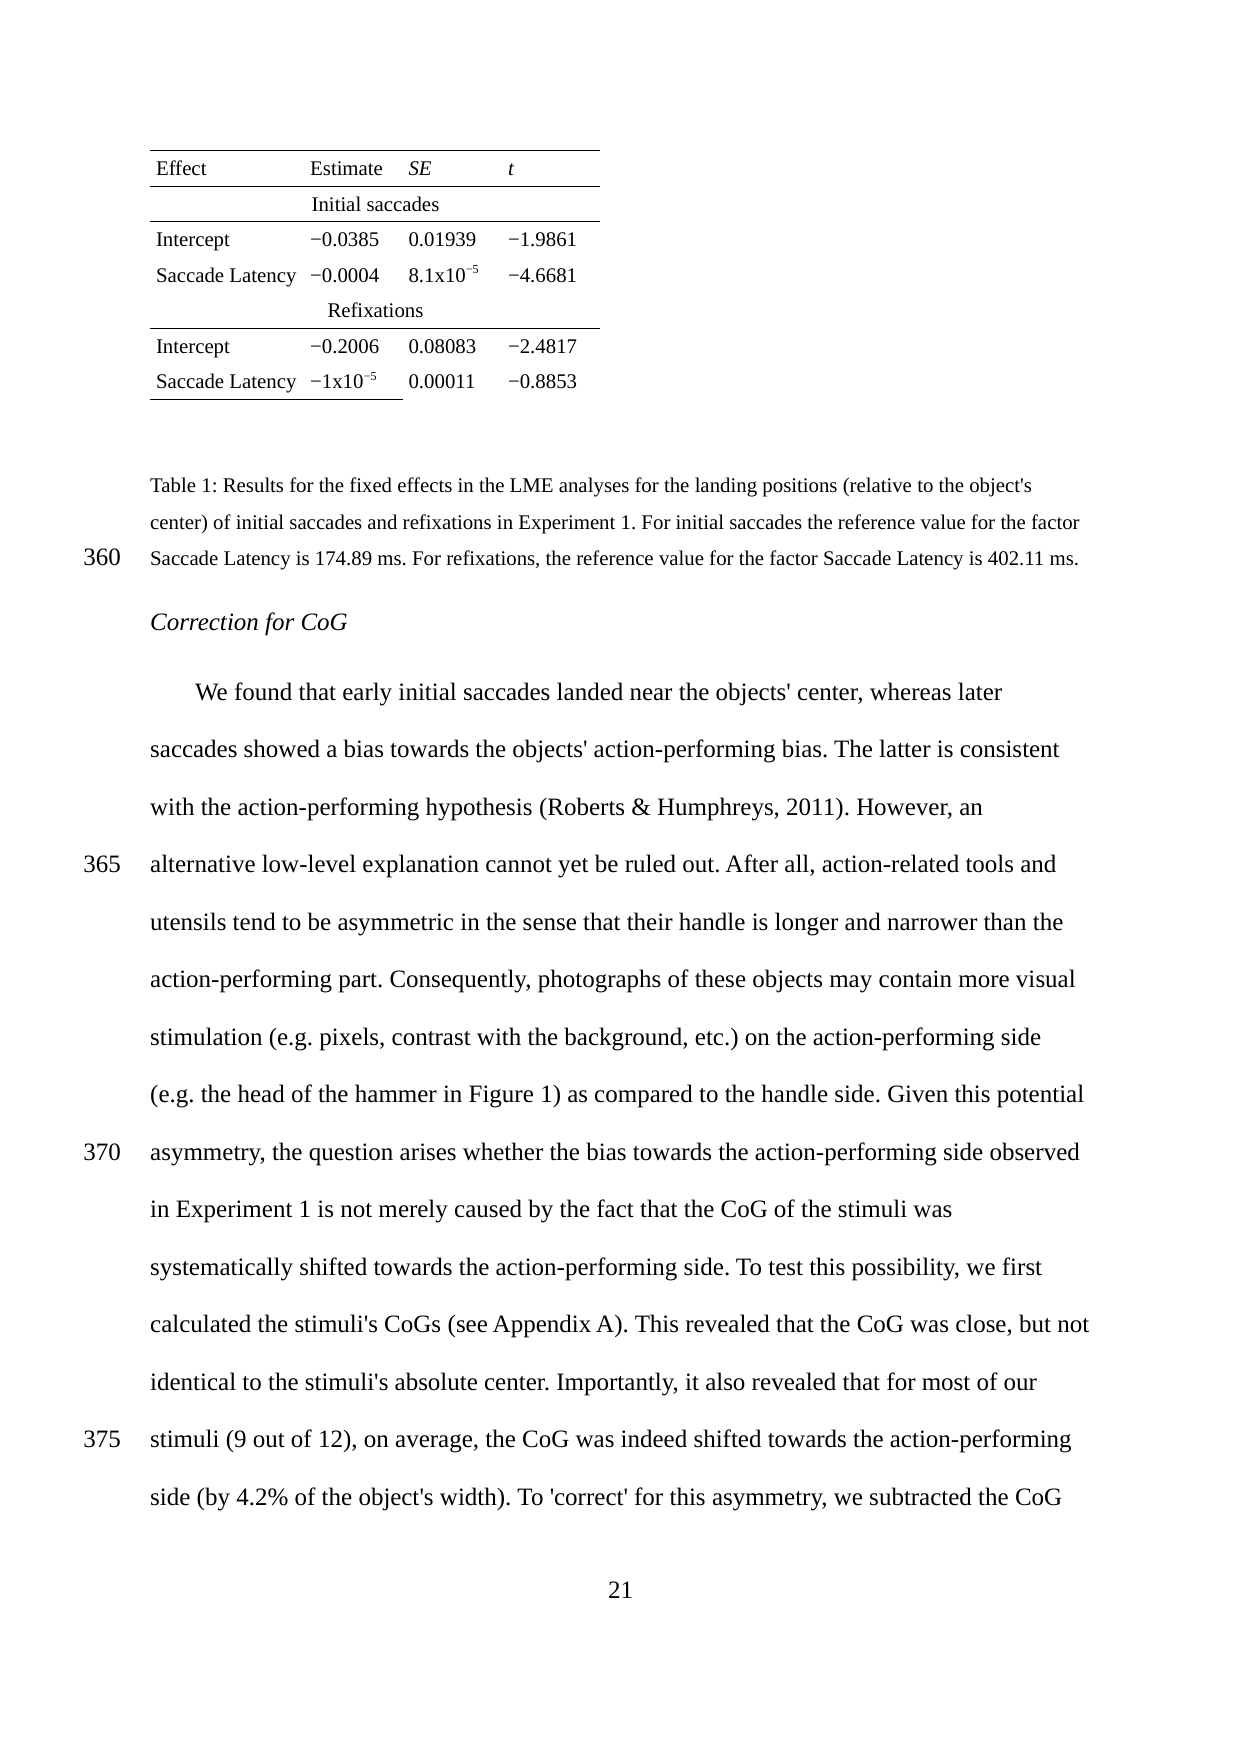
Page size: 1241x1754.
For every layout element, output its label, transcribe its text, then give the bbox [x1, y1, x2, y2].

table_cell 0.08083 [403, 329, 502, 363]
text We found that early initial saccades landed near the objects' center, whereas later saccades showed a bias towards the objects' action-performing bias. The latter is consistent with the action-performing hypothesis (Roberts & Humphreys, 2011). However, an alternative low-level explanation cannot yet be ruled out. After all, action-related tools and utensils tend to be asymmetric in the sense that their handle is longer and narrower than the action-performing part. Consequently, photographs of these objects may contain more visual stimulation (e.g. pixels, contrast with the background, etc.) on the action-performing side (e.g. the head of the hammer in Figure 1) as compared to the handle side. Given this potential asymmetry, the question arises whether the bias towards the action-performing side observed in Experiment 1 is not merely caused by the fact that the CoG of the stimuli was systematically shifted towards the action-performing side. To test this possibility, we first calculated the stimuli's CoGs (see Appendix A). This revealed that the CoG was close, but not identical to the stimuli's absolute center. Importantly, it also revealed that for most of our stimuli (9 out of 12), on average, the CoG was indeed shifted towards the action-performing side (by 4.2% of the object's width). To 'correct' for this asymmetry, we subtracted the CoG [150, 677, 1091, 1511]
table_cell 0.00011 [403, 364, 502, 399]
table_cell Initial saccades [150, 187, 600, 221]
table_cell −0.0385 [304, 222, 403, 257]
table_header Estimate [304, 151, 403, 186]
table_cell Saccade Latency [150, 257, 304, 292]
table_cell 0.01939 [403, 222, 502, 257]
table_cell −1x10−5 [304, 364, 403, 399]
subtitle Correction for CoG [150, 607, 1091, 636]
table_cell −0.0004 [304, 257, 403, 292]
table_cell Refixations [150, 293, 600, 328]
table_cell −2.4817 [502, 329, 600, 363]
table_cell Intercept [150, 222, 304, 257]
table_header Effect [150, 151, 304, 186]
table_cell −4.6681 [502, 257, 600, 292]
table_cell Saccade Latency [150, 364, 304, 399]
table_cell Intercept [150, 329, 304, 363]
table_header t [502, 151, 600, 186]
table_cell −1.9861 [502, 222, 600, 257]
text Table 1: Results for the fixed effects in the LME analyses for the landing positions (relative to the object's center) of initial saccades and refixations in Experiment 1. For initial saccades the reference value for the factor Saccade Latency is 174.89 ms. For refixations, the reference value for the factor Saccade Latency is 402.11 ms. [150, 469, 1091, 570]
table_cell 8.1x10−5 [403, 257, 502, 292]
table_cell −0.8853 [502, 364, 600, 399]
table_cell −0.2006 [304, 329, 403, 363]
table_header SE [403, 151, 502, 186]
